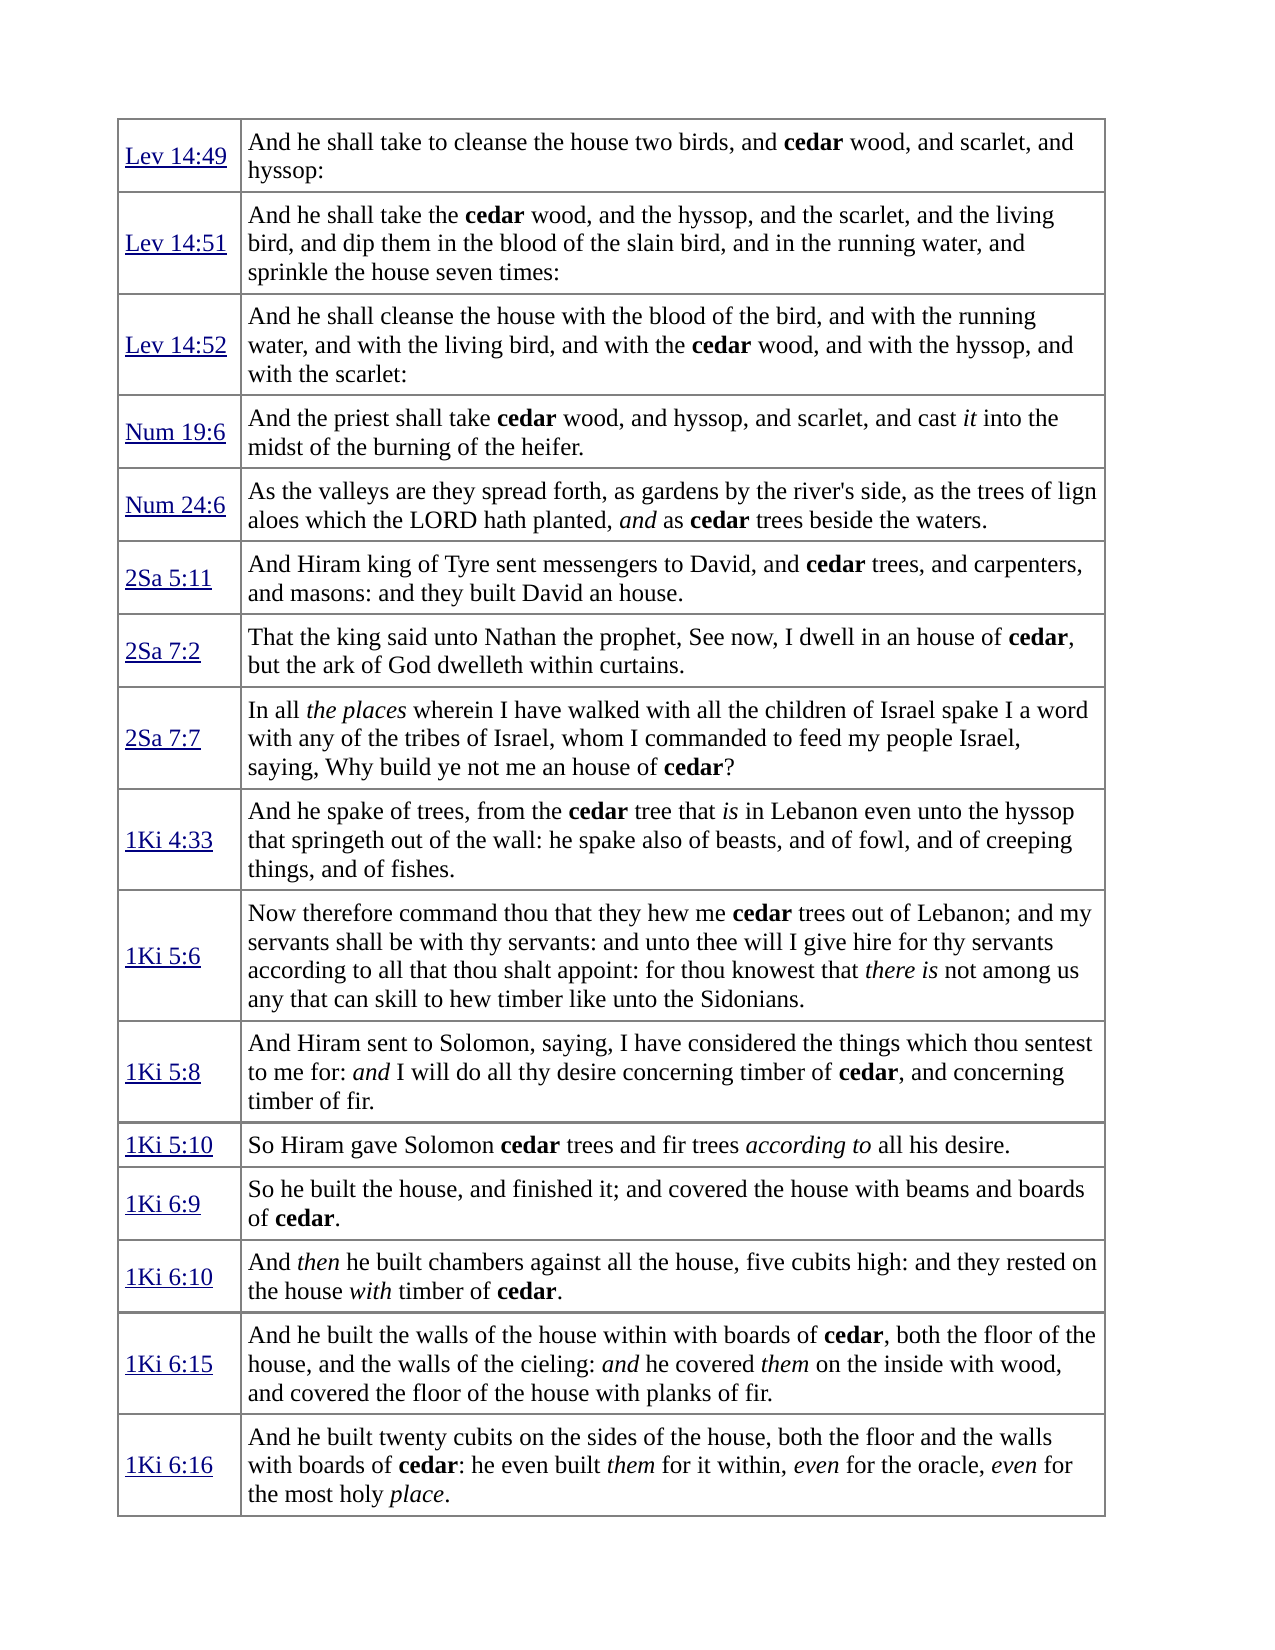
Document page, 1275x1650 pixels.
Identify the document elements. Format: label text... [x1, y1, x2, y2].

table_cell Lev 14:52 [119, 295, 240, 394]
table_cell That the king said unto Nathan the prophet, See now, I dwell in an house of cedar, but the ark of God dwelleth within curtains. [242, 615, 1104, 686]
table_cell 1Ki 5:6 [119, 891, 240, 1020]
table_cell In all the places wherein I have walked with all the children of Israel spake I a word with any of the tribes of Israel, whom I commanded to feed my people Israel, saying, Why build ye not me an house of cedar? [242, 688, 1104, 788]
table_cell And he shall take to cleanse the house two birds, and cedar wood, and scarlet, and hyssop: [242, 120, 1104, 191]
table_cell Num 19:6 [119, 396, 240, 467]
table_cell Num 24:6 [119, 469, 240, 540]
table_cell Lev 14:51 [119, 193, 240, 293]
table_cell 1Ki 6:9 [119, 1168, 240, 1238]
table_cell So Hiram gave Solomon cedar trees and fir trees according to all his desire. [242, 1124, 1104, 1166]
table_cell And then he built chambers against all the house, five cubits high: and they rested on the house with timber of cedar. [242, 1241, 1104, 1311]
table_cell Now therefore command thou that they hew me cedar trees out of Lebanon; and my servants shall be with thy servants: and unto thee will I give hire for thy servants according to all that thou shalt appoint: for thou knowest that there is not among us any that can skill to hew timber like unto the Sidonians. [242, 891, 1104, 1020]
table_cell And the priest shall take cedar wood, and hyssop, and scarlet, and cast it into the midst of the burning of the heifer. [242, 396, 1104, 467]
table_cell 1Ki 6:15 [119, 1314, 240, 1413]
table_cell 1Ki 6:10 [119, 1241, 240, 1311]
table_cell 2Sa 7:7 [119, 688, 240, 788]
table_cell And he spake of trees, from the cedar tree that is in Lebanon even unto the hyssop that springeth out of the wall: he spake also of beasts, and of fowl, and of creeping things, and of fishes. [242, 790, 1104, 889]
table_cell Lev 14:49 [119, 120, 240, 191]
table_cell 2Sa 5:11 [119, 542, 240, 613]
table_cell 1Ki 5:8 [119, 1022, 240, 1121]
table_cell 1Ki 5:10 [119, 1124, 240, 1166]
table_cell As the valleys are they spread forth, as gardens by the river's side, as the trees of lign aloes which the LORD hath planted, and as cedar trees beside the waters. [242, 469, 1104, 540]
table_cell 1Ki 4:33 [119, 790, 240, 889]
table_cell And Hiram sent to Solomon, saying, I have considered the things which thou sentest to me for: and I will do all thy desire concerning timber of cedar, and concerning timber of fir. [242, 1022, 1104, 1121]
table_cell And he shall take the cedar wood, and the hyssop, and the scarlet, and the living bird, and dip them in the blood of the slain bird, and in the running water, and sprinkle the house seven times: [242, 193, 1104, 293]
table_cell And he built twenty cubits on the sides of the house, both the floor and the walls with boards of cedar: he even built them for it within, even for the oracle, even for the most holy place. [242, 1415, 1104, 1515]
table_cell 2Sa 7:2 [119, 615, 240, 686]
table_cell And he built the walls of the house within with boards of cedar, both the floor of the house, and the walls of the cieling: and he covered them on the inside with wood, and covered the floor of the house with planks of fir. [242, 1314, 1104, 1413]
table_cell 1Ki 6:16 [119, 1415, 240, 1515]
table_cell And he shall cleanse the house with the blood of the bird, and with the running water, and with the living bird, and with the cedar wood, and with the hyssop, and with the scarlet: [242, 295, 1104, 394]
table_cell So he built the house, and finished it; and covered the house with beams and boards of cedar. [242, 1168, 1104, 1238]
table_cell And Hiram king of Tyre sent messengers to David, and cedar trees, and carpenters, and masons: and they built David an house. [242, 542, 1104, 613]
